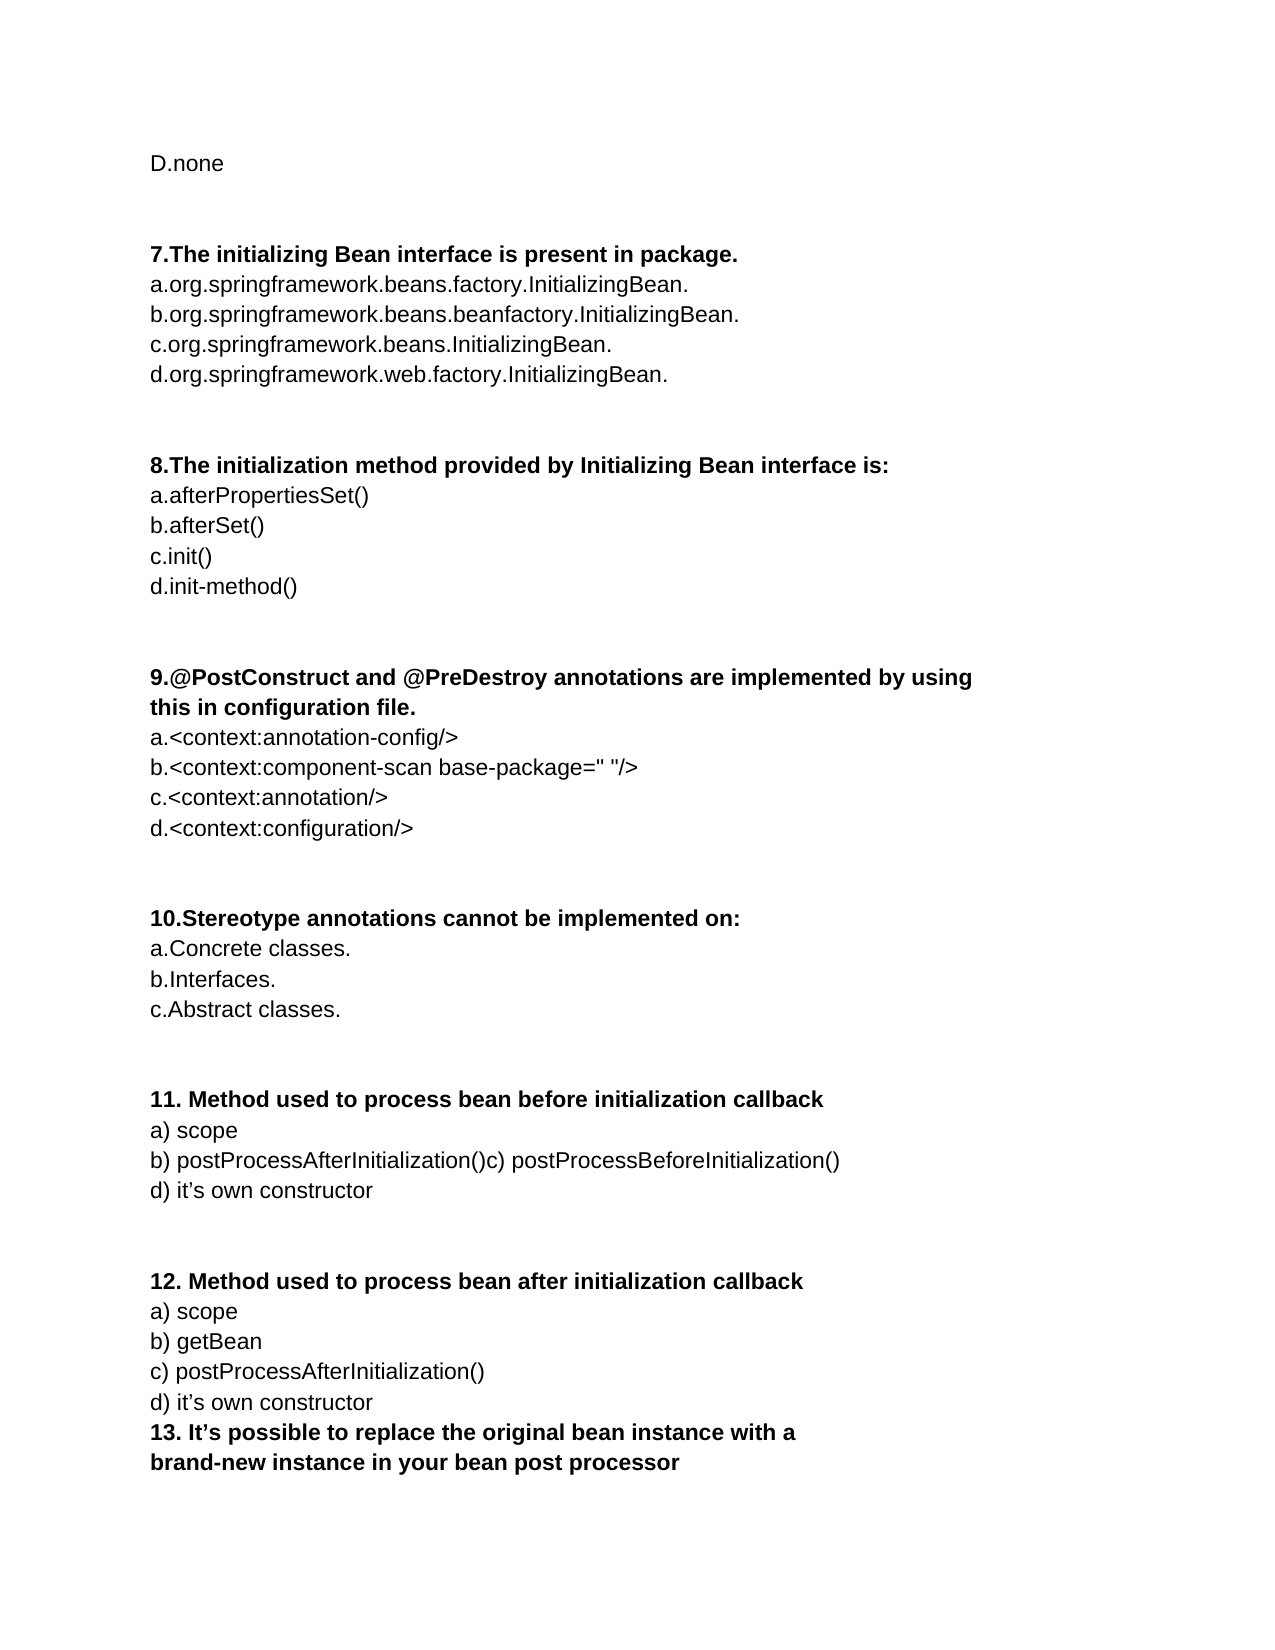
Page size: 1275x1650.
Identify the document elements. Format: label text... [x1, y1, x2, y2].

text a.afterPropertiesSet() [150, 482, 1125, 509]
text a) scope [150, 1117, 1125, 1143]
text d) it’s own constructor [150, 1388, 1125, 1415]
text 7.The initializing Bean interface is present in package. [150, 241, 1125, 267]
text 9.@PostConstruct and @PreDestroy annotations are implemented by using [150, 663, 1125, 690]
text 13. It’s possible to replace the original bean instance with a [150, 1419, 1125, 1445]
text c) postProcessAfterInitialization() [150, 1358, 1125, 1385]
text d.<context:configuration/> [150, 814, 1125, 841]
text c.<context:annotation/> [150, 784, 1125, 811]
text d.init-method() [150, 573, 1125, 599]
text b.<context:component-scan base-package=" "/> [150, 754, 1125, 781]
text b) postProcessAfterInitialization()c) postProcessBeforeInitialization() [150, 1147, 1125, 1173]
text b.afterSet() [150, 512, 1125, 539]
text d.org.springframework.web.factory.InitializingBean. [150, 361, 1125, 388]
text a.<context:annotation-config/> [150, 724, 1125, 750]
text c.init() [150, 543, 1125, 569]
text D.none [150, 150, 1125, 176]
text b.org.springframework.beans.beanfactory.InitializingBean. [150, 301, 1125, 327]
text b.Interfaces. [150, 966, 1125, 992]
text c.org.springframework.beans.InitializingBean. [150, 331, 1125, 358]
text c.Abstract classes. [150, 996, 1125, 1022]
text 8.The initialization method provided by Initializing Bean interface is: [150, 452, 1125, 478]
text this in configuration file. [150, 694, 1125, 720]
text b) getBean [150, 1328, 1125, 1354]
text a) scope [150, 1298, 1125, 1324]
text a.org.springframework.beans.factory.InitializingBean. [150, 271, 1125, 297]
text 12. Method used to process bean after initialization callback [150, 1268, 1125, 1294]
text brand-new instance in your bean post processor [150, 1449, 1125, 1475]
text 11. Method used to process bean before initialization callback [150, 1086, 1125, 1113]
text a.Concrete classes. [150, 935, 1125, 962]
text 10.Stereotype annotations cannot be implemented on: [150, 905, 1125, 932]
text d) it’s own constructor [150, 1177, 1125, 1203]
